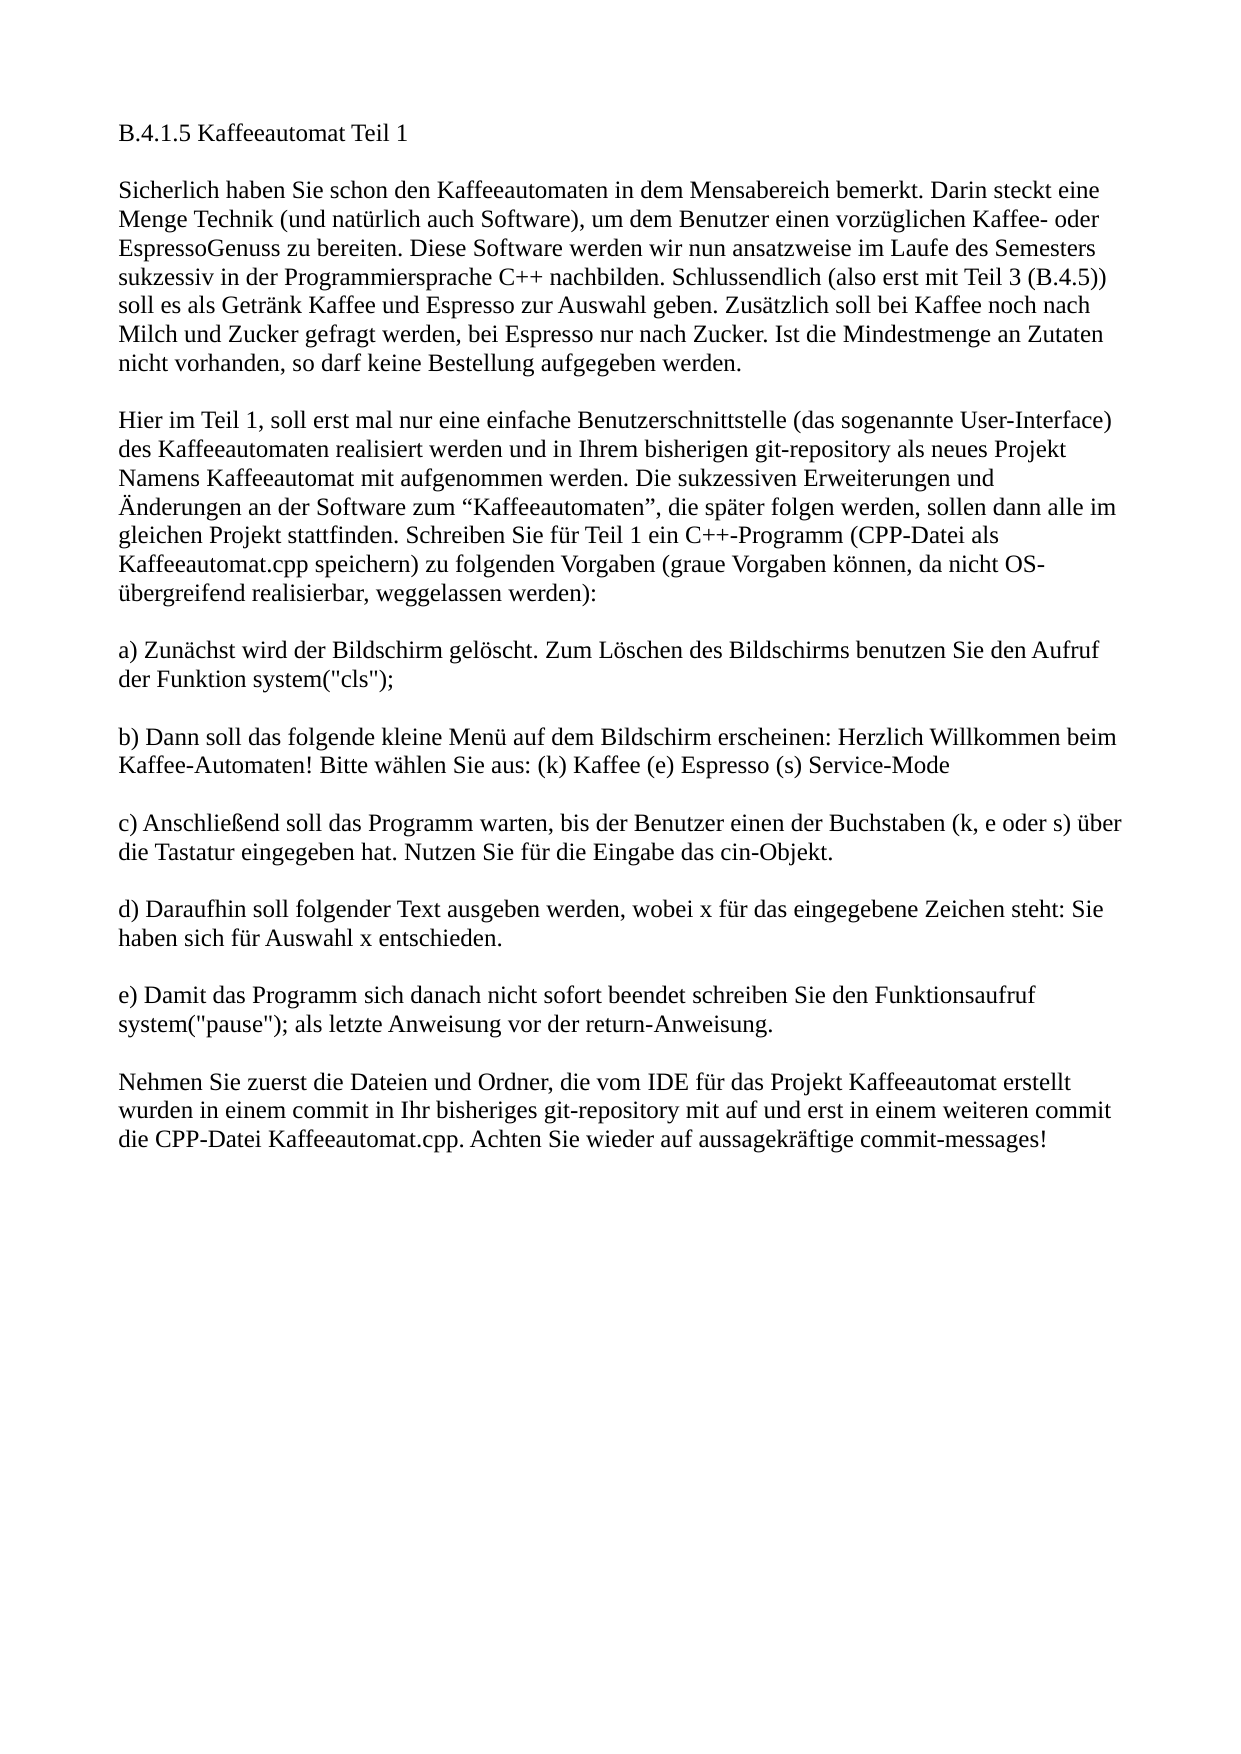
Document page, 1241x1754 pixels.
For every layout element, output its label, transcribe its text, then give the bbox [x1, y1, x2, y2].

text B.4.1.5 Kaffeeautomat Teil 1 [118, 118, 1122, 147]
text Hier im Teil 1, soll erst mal nur eine einfache Benutzerschnittstelle (das sogenannte User-Interface) des Kaffeeautomaten realisiert werden und in Ihrem bisherigen git-repository als neues Projekt Namens Kaffeeautomat mit aufgenommen werden. Die sukzessiven Erweiterungen und Änderungen an der Software zum “Kaffeeautomaten”, die später folgen werden, sollen dann alle im gleichen Projekt stattfinden. Schreiben Sie für Teil 1 ein C++-Programm (CPP-Datei als Kaffeeautomat.cpp speichern) zu folgenden Vorgaben (graue Vorgaben können, da nicht OS-übergreifend realisierbar, weggelassen werden): [118, 406, 1122, 607]
text e) Damit das Programm sich danach nicht sofort beendet schreiben Sie den Funktionsaufruf system("pause"); als letzte Anweisung vor der return-Anweisung. [118, 981, 1122, 1038]
text a) Zunächst wird der Bildschirm gelöscht. Zum Löschen des Bildschirms benutzen Sie den Aufruf der Funktion system("cls"); [118, 636, 1122, 693]
text c) Anschließend soll das Programm warten, bis der Benutzer einen der Buchstaben (k, e oder s) über die Tastatur eingegeben hat. Nutzen Sie für die Eingabe das cin-Objekt. [118, 808, 1122, 866]
text Nehmen Sie zuerst die Dateien und Ordner, die vom IDE für das Projekt Kaffeeautomat erstellt wurden in einem commit in Ihr bisheriges git-repository mit auf und erst in einem weiteren commit die CPP-Datei Kaffeeautomat.cpp. Achten Sie wieder auf aussagekräftige commit-messages! [118, 1067, 1122, 1153]
text Sicherlich haben Sie schon den Kaffeeautomaten in dem Mensabereich bemerkt. Darin steckt eine Menge Technik (und natürlich auch Software), um dem Benutzer einen vorzüglichen Kaffee- oder EspressoGenuss zu bereiten. Diese Software werden wir nun ansatzweise im Laufe des Semesters sukzessiv in der Programmiersprache C++ nachbilden. Schlussendlich (also erst mit Teil 3 (B.4.5)) soll es als Getränk Kaffee und Espresso zur Auswahl geben. Zusätzlich soll bei Kaffee noch nach Milch und Zucker gefragt werden, bei Espresso nur nach Zucker. Ist die Mindestmenge an Zutaten nicht vorhanden, so darf keine Bestellung aufgegeben werden. [118, 176, 1122, 377]
text b) Dann soll das folgende kleine Menü auf dem Bildschirm erscheinen: Herzlich Willkommen beim Kaffee-Automaten! Bitte wählen Sie aus: (k) Kaffee (e) Espresso (s) Service-Mode [118, 722, 1122, 779]
text d) Daraufhin soll folgender Text ausgeben werden, wobei x für das eingegebene Zeichen steht: Sie haben sich für Auswahl x entschieden. [118, 894, 1122, 952]
